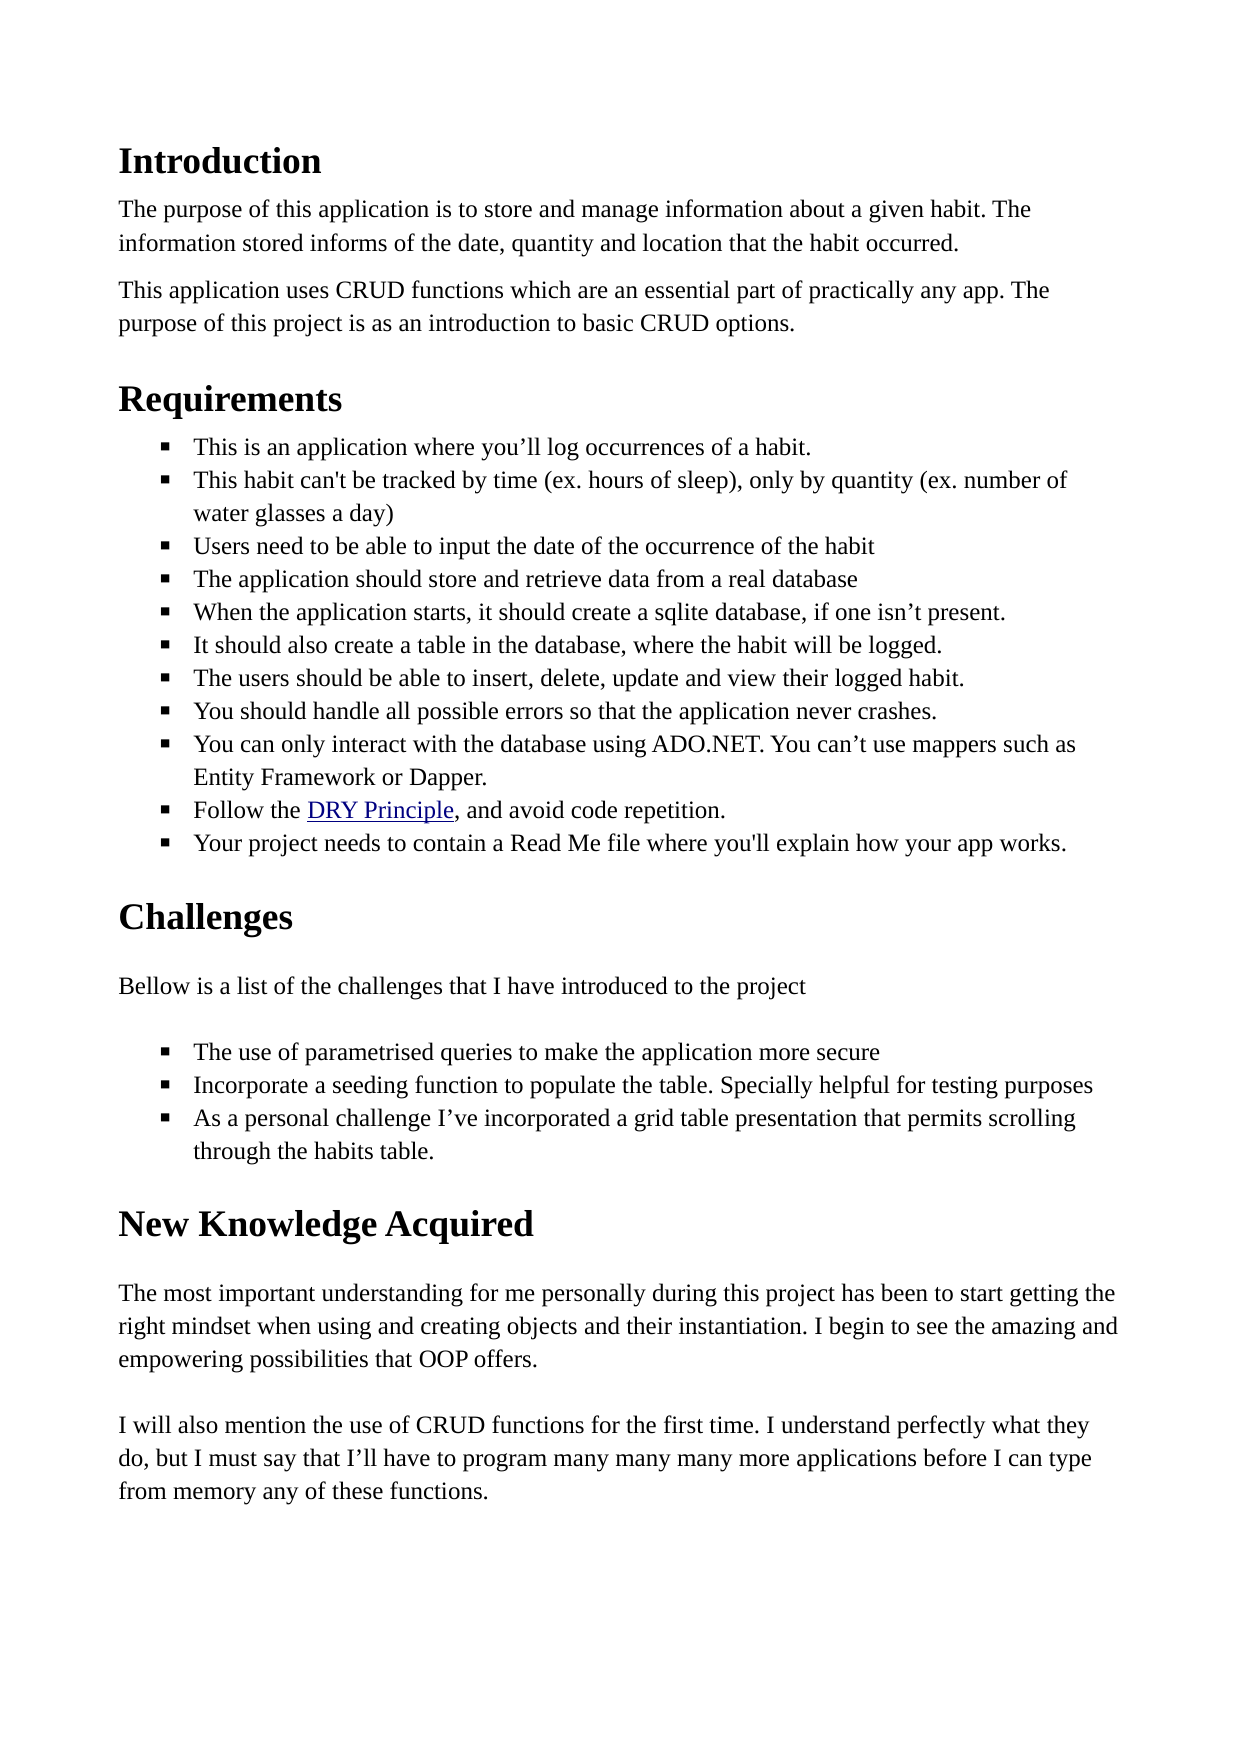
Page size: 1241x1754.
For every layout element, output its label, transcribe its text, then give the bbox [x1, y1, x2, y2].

text The most important understanding for me personally during this project has been to start getting the right mindset when using and creating objects and their instantiation. I begin to see the amazing and empowering possibilities that OOP offers. [118, 1278, 1122, 1373]
subtitle New Knowledge Acquired [118, 1202, 1122, 1245]
list You can only interact with the database using ADO.NET. You can’t use mappers such as Entity Framework or Dapper. [156, 729, 1122, 791]
list It should also create a table in the database, where the habit will be logged. [156, 630, 1122, 659]
text Bellow is a list of the challenges that I have introduced to the project [118, 971, 1122, 999]
list Incorporate a seeding function to populate the table. Specially helpful for testing purposes [156, 1070, 1122, 1098]
text The purpose of this application is to store and manage information about a given habit. The information stored informs of the date, quantity and location that the habit occurred. [118, 194, 1122, 256]
list The use of parametrised queries to make the application more secure [156, 1037, 1122, 1066]
list You should handle all possible errors so that the application never crashes. [156, 696, 1122, 725]
subtitle Introduction [118, 139, 1122, 182]
list The users should be able to insert, delete, update and view their logged habit. [156, 663, 1122, 692]
list Your project needs to contain a Read Me file where you'll explain how your app works. [156, 828, 1122, 857]
list Follow the DRY Principle, and avoid code repetition. [156, 796, 1122, 824]
list This habit can't be tracked by time (ex. hours of sleep), only by quantity (ex. number of water glasses a day) [156, 465, 1122, 527]
text I will also mention the use of CRUD functions for the first time. I understand perfectly what they do, but I must say that I’ll have to program many many many more applications before I can type from memory any of these functions. [118, 1410, 1122, 1505]
subtitle Challenges [118, 894, 1122, 938]
list As a personal challenge I’ve incorporated a grid table presentation that permits scrolling through the habits table. [156, 1103, 1122, 1164]
subtitle Requirements [118, 377, 1122, 420]
text This application uses CRUD functions which are an essential part of practically any app. The purpose of this project is as an introduction to basic CRUD options. [118, 275, 1122, 337]
list This is an application where you’ll log occurrences of a habit. [156, 432, 1122, 461]
list Users need to be able to input the date of the occurrence of the habit [156, 531, 1122, 560]
list The application should store and retrieve data from a real database [156, 564, 1122, 593]
list When the application starts, it should create a sqlite database, if one isn’t present. [156, 597, 1122, 626]
